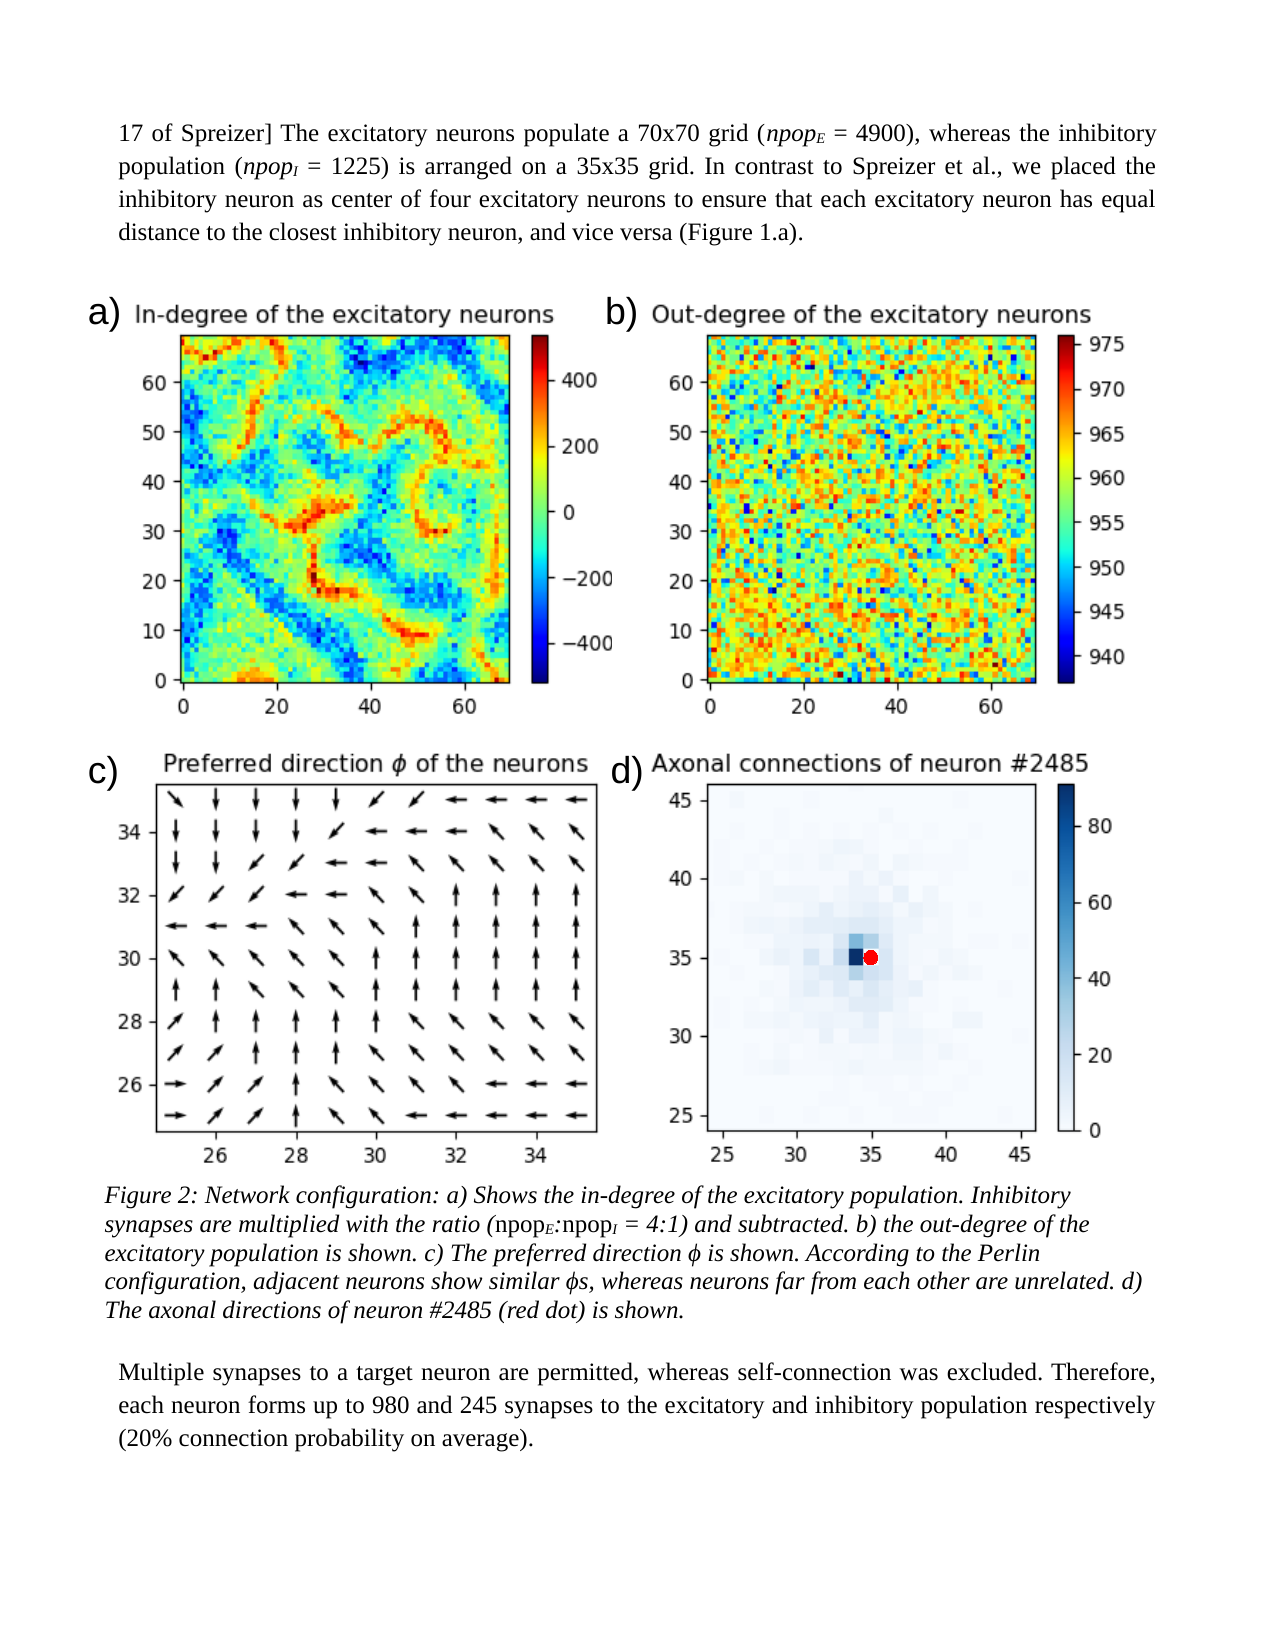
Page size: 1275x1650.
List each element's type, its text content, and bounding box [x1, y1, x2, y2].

text Multiple synapses to a target neuron are permitted, whereas self-connection was excluded. Therefore, each neuron forms up to 980 and 245 synapses to the excitatory and inhibitory population respectively (20% connection probability on average). [118, 265, 1157, 281]
text Multiple synapses to a target neuron are permitted, whereas self-connection was excluded. Therefore, each neuron forms up to 980 and 245 synapses to the excitatory and inhibitory population respectively (20% connection probability on average). [118, 1180, 1157, 1452]
text Figure 2: Network configuration: a) Shows the in-degree of the excitatory population. Inhibitory synapses are multiplied with the ratio (npopE:npopI = 4:1) and subtracted. b) the out-degree of the excitatory population is shown. c) The preferred direction ϕ is shown. According to the Perlin configuration, adjacent neurons show similar ϕs, whereas neurons far from each other are unrelated. d) The axonal directions of neuron #2485 (red dot) is shown. [104, 1180, 1148, 1353]
text 17 of Spreizer] The excitatory neurons populate a 70x70 grid (npopE = 4900), whereas the inhibitory population (npopI = 1225) is arranged on a 35x35 grid. In contrast to Spreizer et al., we placed the inhibitory neuron as center of four excitatory neurons to ensure that each excitatory neuron has equal distance to the closest inhibitory neuron, and vice versa (Figure 1.a). [118, 118, 1157, 246]
picture [85, 281, 1180, 1181]
